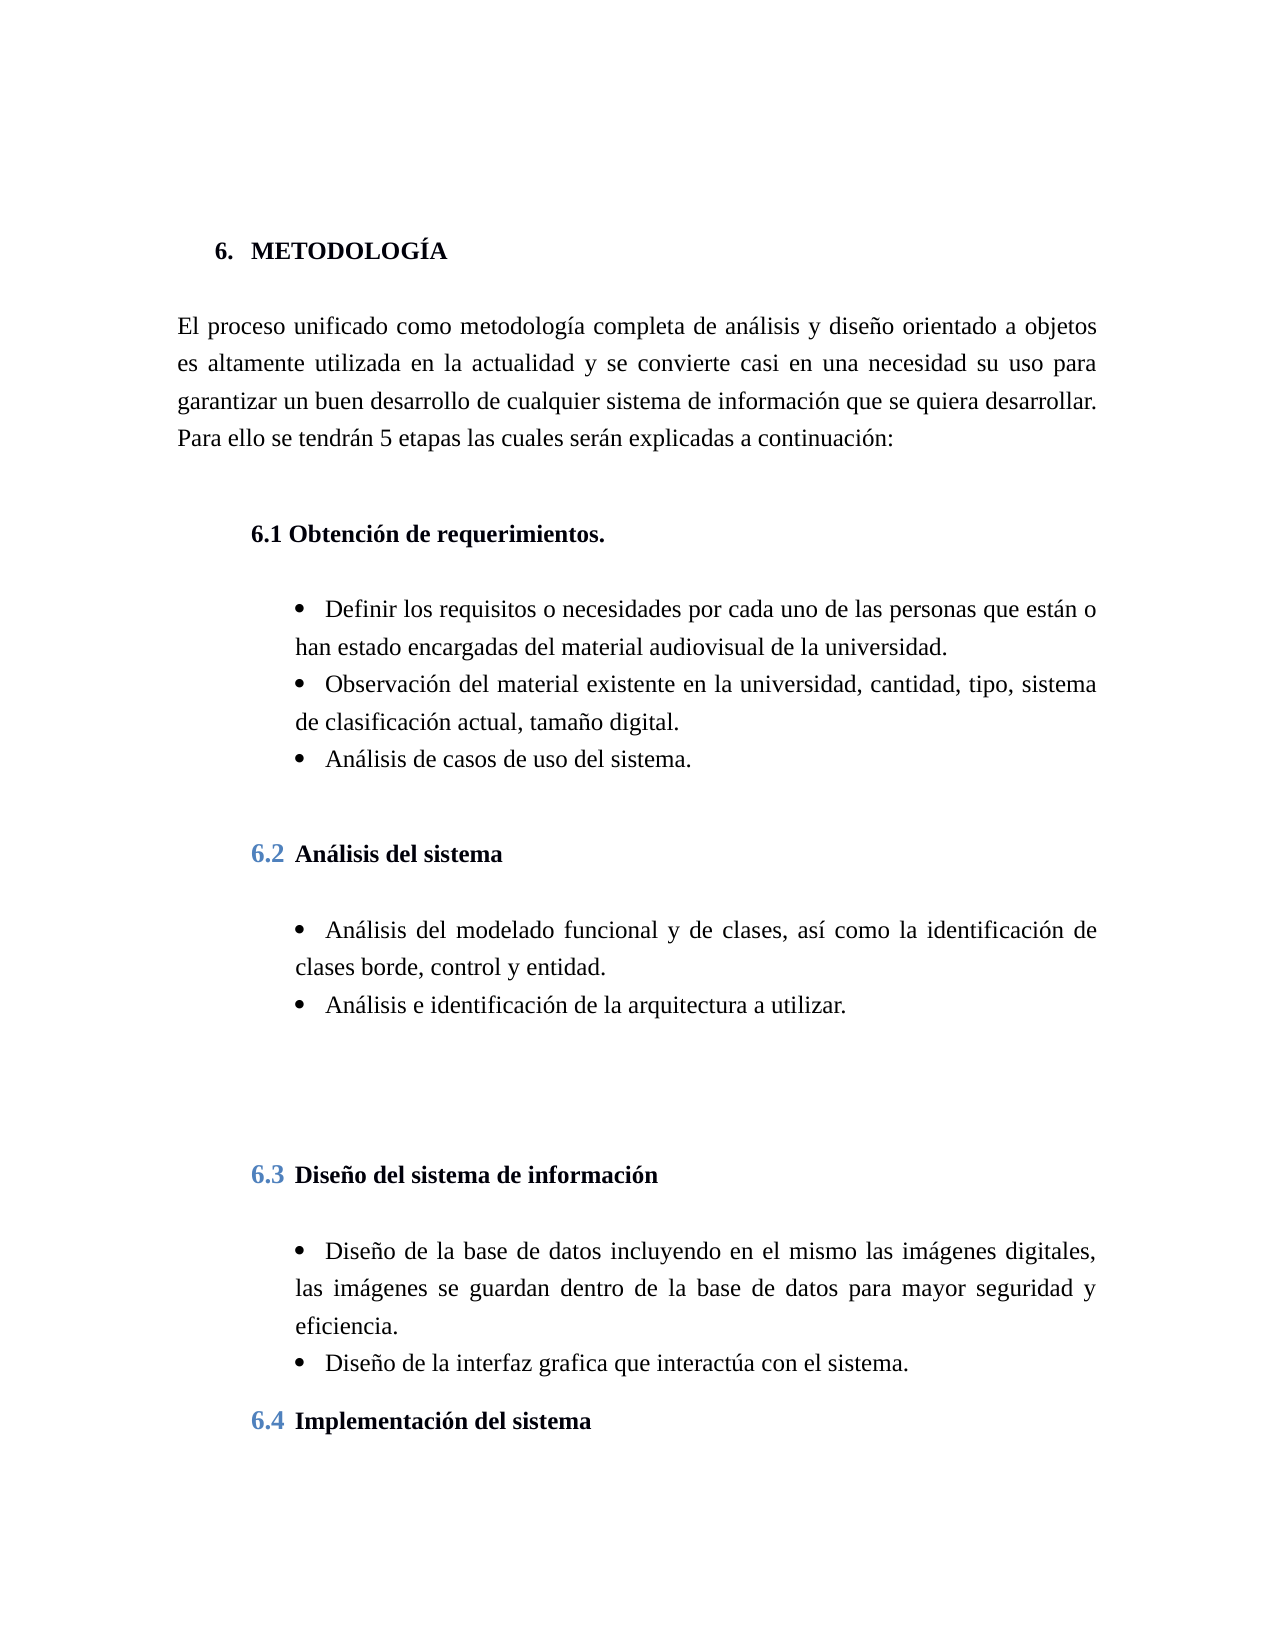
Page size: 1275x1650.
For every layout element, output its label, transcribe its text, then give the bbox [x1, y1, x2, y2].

subtitle Diseño del sistema de información [251, 1152, 1098, 1189]
list Definir los requisitos o necesidades por cada uno de las personas que están o han estado encargadas del material audiovisual de la universidad. [295, 585, 1098, 660]
subtitle METODOLOGÍA [214, 227, 1098, 264]
subtitle Obtención de requerimientos. [251, 510, 1098, 548]
list Diseño de la base de datos incluyendo en el mismo las imágenes digitales, las imágenes se guardan dentro de la base de datos para mayor seguridad y eficiencia. [295, 1227, 1098, 1339]
list Observación del material existente en la universidad, cantidad, tipo, sistema de clasificación actual, tamaño digital. [295, 660, 1098, 735]
subtitle Análisis del sistema [251, 831, 1098, 869]
list Análisis del modelado funcional y de clases, así como la identificación de clases borde, control y entidad. [295, 906, 1098, 981]
list Análisis de casos de uso del sistema. [295, 735, 1098, 773]
subtitle Implementación del sistema [251, 1398, 1098, 1435]
list Diseño de la interfaz grafica que interactúa con el sistema. [295, 1339, 1098, 1377]
list Análisis e identificación de la arquitectura a utilizar. [295, 981, 1098, 1019]
text El proceso unificado como metodología completa de análisis y diseño orientado a objetos es altamente utilizada en la actualidad y se convierte casi en una necesidad su uso para garantizar un buen desarrollo de cualquier sistema de información que se quiera desarrollar. Para ello se tendrán 5 etapas las cuales serán explicadas a continuación: [177, 302, 1098, 452]
